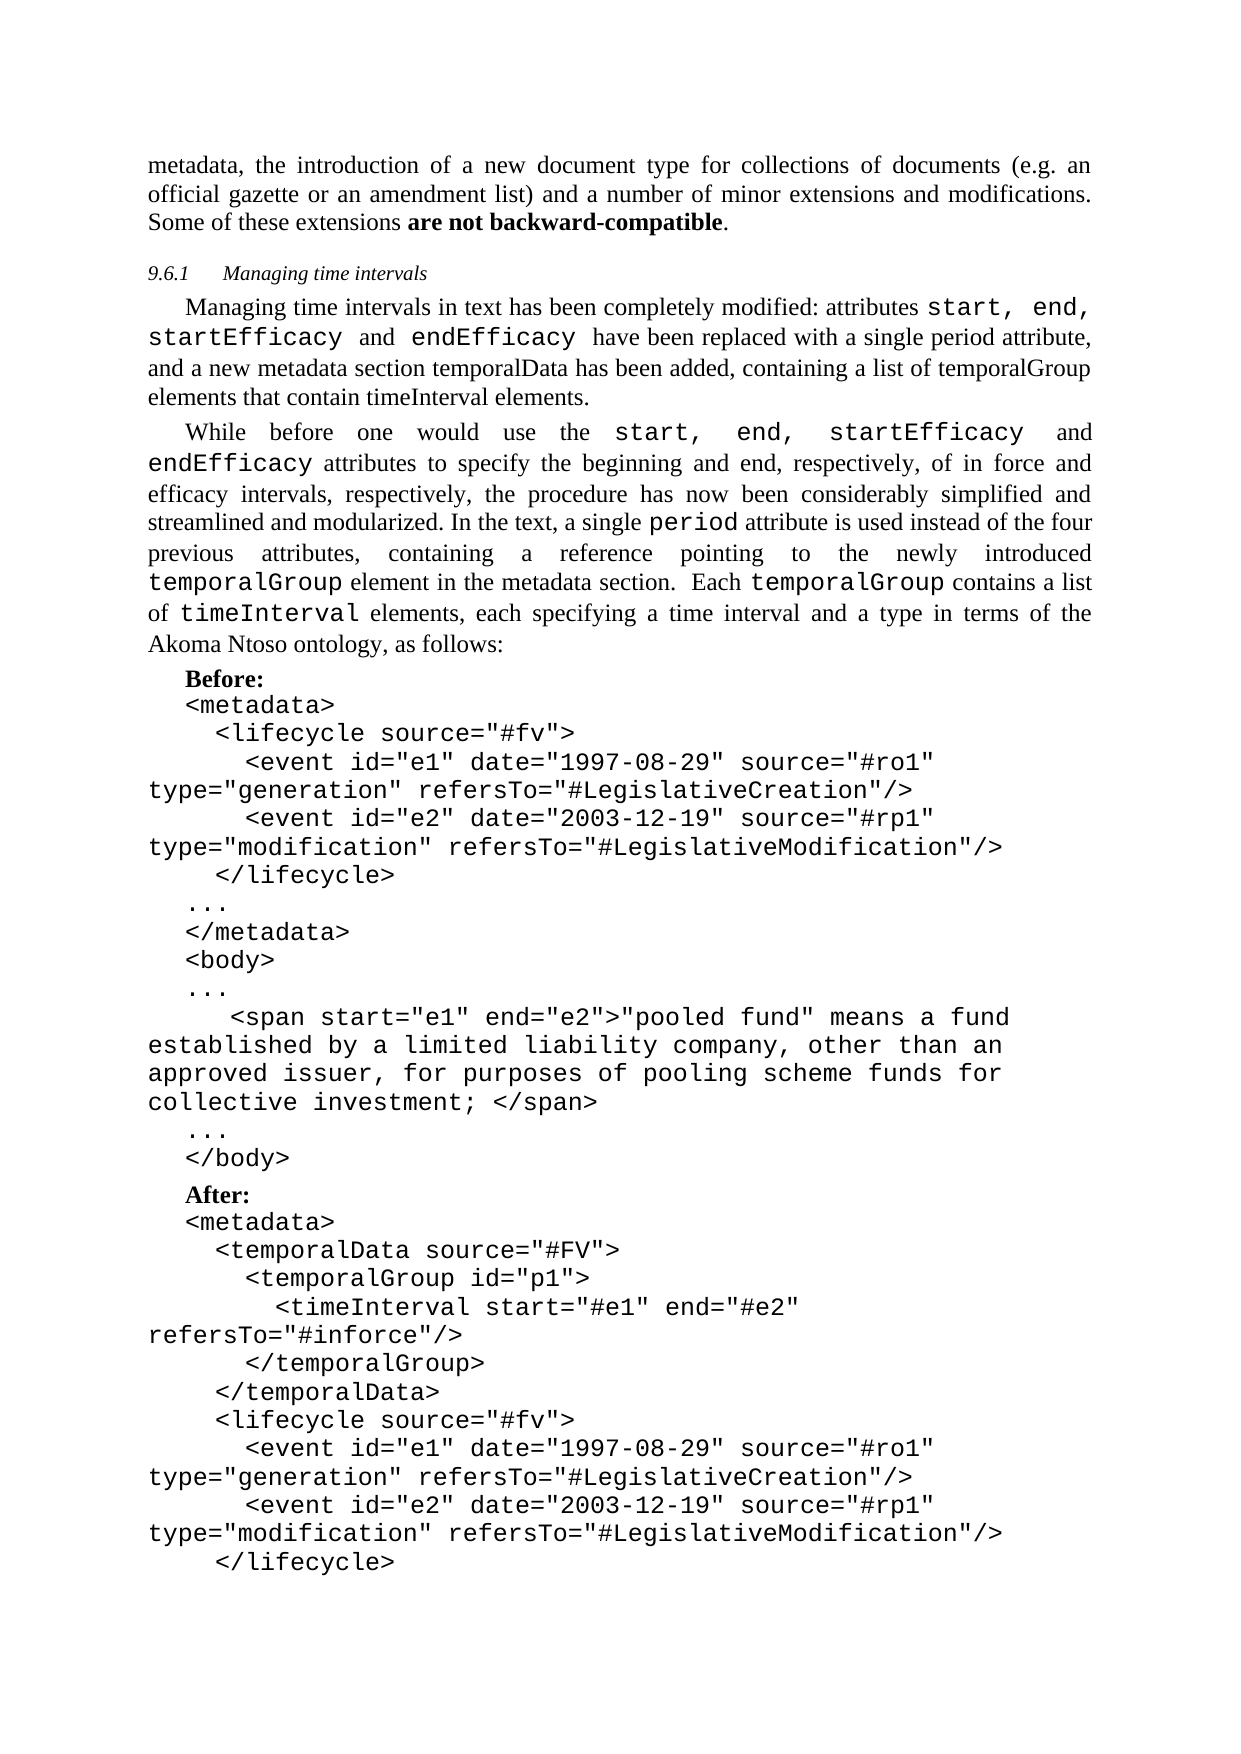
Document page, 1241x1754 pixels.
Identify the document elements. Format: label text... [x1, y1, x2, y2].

text <temporalGroup id="p1"> [148, 1266, 1092, 1294]
text </body> [148, 1146, 1092, 1174]
text <span start="e1" end="e2">"pooled fund" means a fund established by a limited liability company, other than an approved issuer, for purposes of pooling scheme funds for collective investment; </span> [148, 1004, 1092, 1117]
text <body> [148, 947, 1092, 976]
text <temporalData source="#FV"> [148, 1237, 1092, 1266]
text <event id="e1" date="1997-08-29" source="#ro1" type="generation" refersTo="#LegislativeCreation"/> [148, 1436, 1092, 1492]
text <event id="e2" date="2003-12-19" source="#rp1" type="modification" refersTo="#LegislativeModification"/> [148, 1492, 1092, 1549]
text <metadata> [148, 1209, 1092, 1237]
text After: [148, 1180, 1092, 1209]
text <metadata> [148, 692, 1092, 721]
text </temporalData> [148, 1379, 1092, 1407]
text Before: [148, 664, 1092, 692]
text ... [148, 891, 1092, 919]
text <lifecycle source="#fv"> [148, 1407, 1092, 1436]
text ... [148, 1117, 1092, 1146]
text </lifecycle> [148, 862, 1092, 891]
text <event id="e2" date="2003-12-19" source="#rp1" type="modification" refersTo="#LegislativeModification"/> [148, 806, 1092, 862]
text </temporalGroup> [148, 1351, 1092, 1379]
text <lifecycle source="#fv"> [148, 721, 1092, 749]
text <event id="e1" date="1997-08-29" source="#ro1" type="generation" refersTo="#LegislativeCreation"/> [148, 749, 1092, 806]
text <timeInterval start="#e1" end="#e2" refersTo="#inforce"/> [148, 1294, 1092, 1351]
text metadata, the introduction of a new document type for collections of documents (e.g. an official gazette or an amendment list) and a number of minor extensions and modifications. Some of these extensions are not backward-compatible. [148, 150, 1092, 236]
text </lifecycle> [148, 1549, 1092, 1577]
subtitle Managing time intervals [148, 261, 1092, 285]
text While before one would use the start, end, startEfficacy and endEfficacy attributes to specify the beginning and end, respectively, of in force and efficacy intervals, respectively, the procedure has now been considerably simplified and streamlined and modularized. In the text, a single period attribute is used instead of the four previous attributes, containing a reference pointing to the newly introduced temporalGroup element in the metadata section. Each temporalGroup contains a list of timeInterval elements, each specifying a time interval and a type in terms of the Akoma Ntoso ontology, as follows: [148, 417, 1092, 657]
text ... [148, 976, 1092, 1004]
text Managing time intervals in text has been completely modified: attributes start, end, startEfficacy and endEfficacy have been replaced with a single period attribute, and a new metadata section temporalData has been added, containing a list of temporalGroup elements that contain timeInterval elements. [148, 292, 1092, 411]
text </metadata> [148, 919, 1092, 947]
